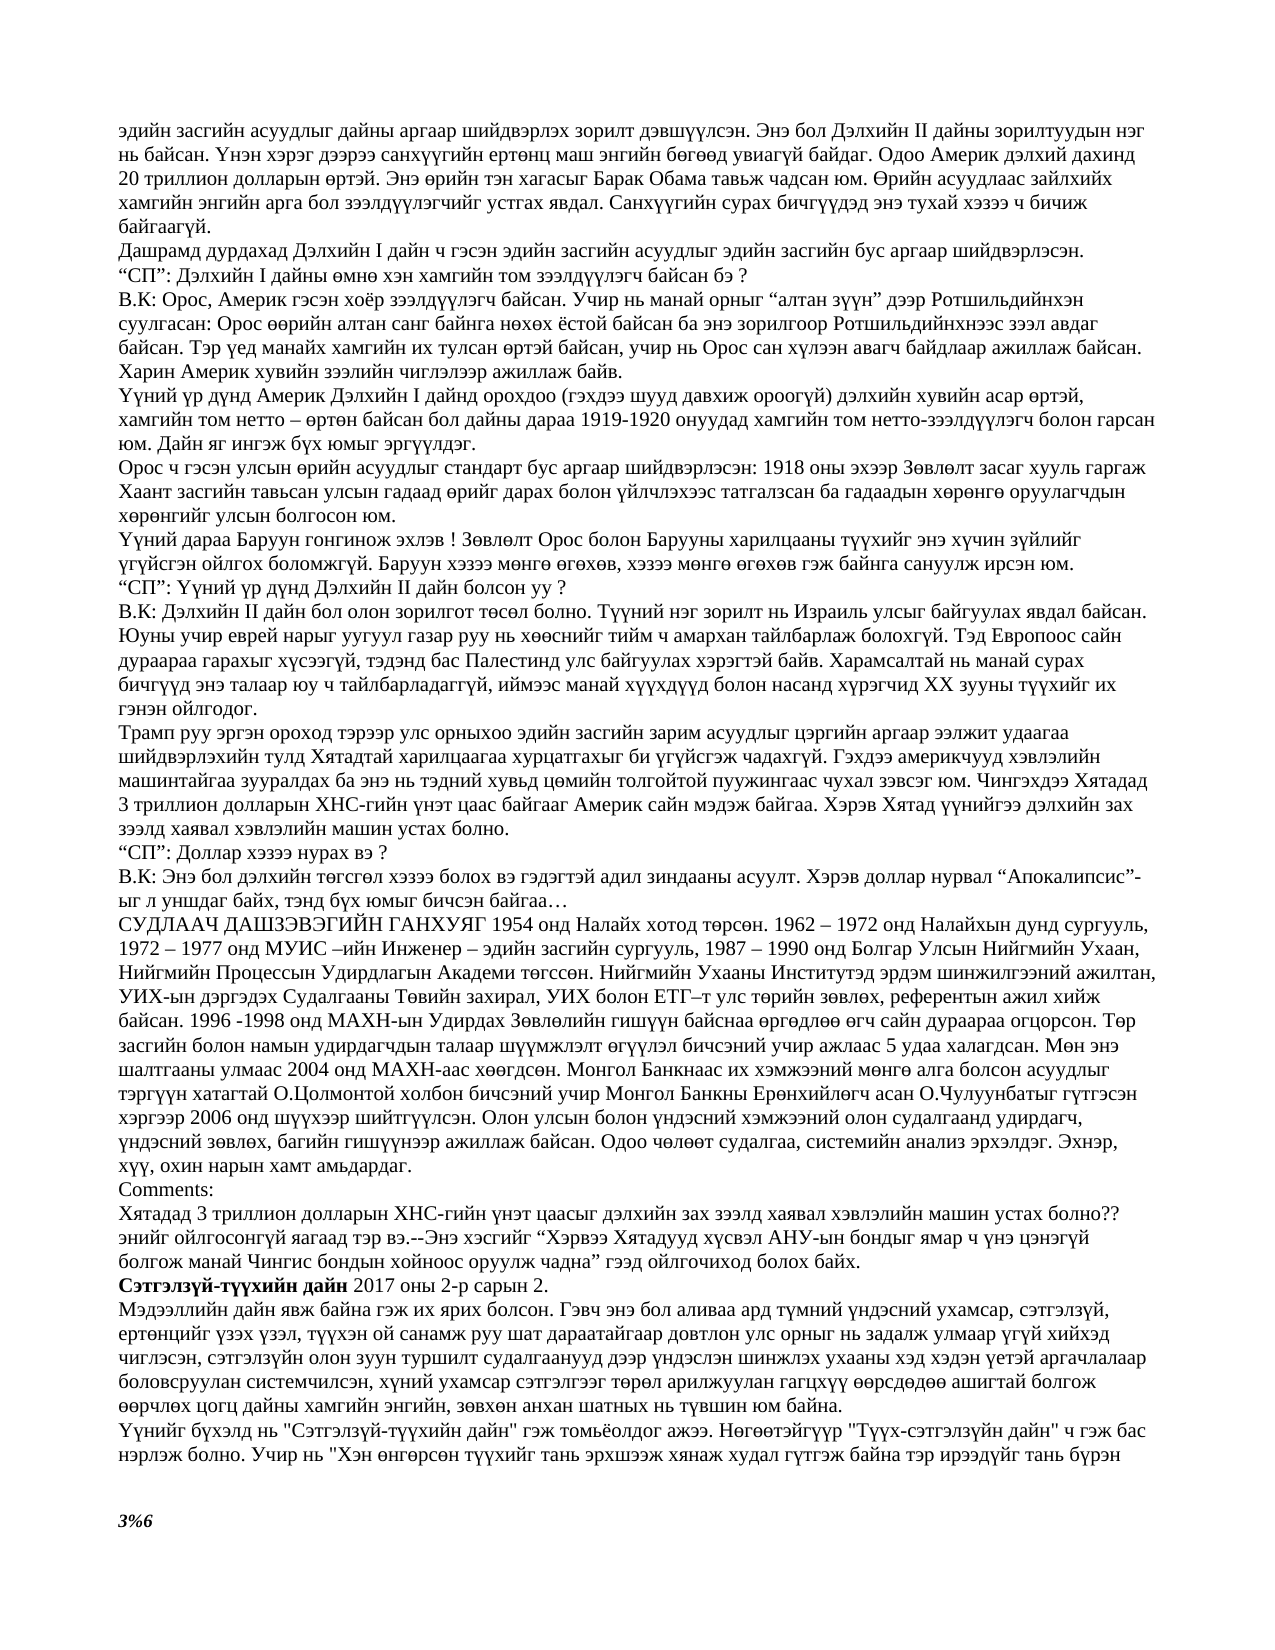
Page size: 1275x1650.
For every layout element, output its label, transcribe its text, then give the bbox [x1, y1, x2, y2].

text Орос ч гэсэн улсын өрийн асуудлыг стандарт бус аргаар шийдвэрлэсэн: 1918 оны эхээр Зөвлөлт засаг хууль гаргаж Хаант засгийн тавьсан улсын гадаад өрийг дарах болон үйлчлэхээс татгалзсан ба гадаадын хөрөнгө оруулагчдын хөрөнгийг улсын болгосон юм. [118, 455, 1157, 527]
text “СП”: Үүний үр дүнд Дэлхийн II дайн болсон уу ? [118, 575, 1157, 599]
text Comments: [118, 1177, 1157, 1201]
text В.К: Орос, Америк гэсэн хоёр зээлдүүлэгч байсан. Учир нь манай орныг “алтан зүүн” дээр Ротшильдийнхэн суулгасан: Орос өөрийн алтан санг байнга нөхөх ёстой байсан ба энэ зорилгоор Ротшильдийнхнээс зээл авдаг байсан. Тэр үед манайх хамгийн их тулсан өртэй байсан, учир нь Орос сан хүлээн авагч байдлаар ажиллаж байсан. Харин Америк хувийн зээлийн чиглэлээр ажиллаж байв. [118, 287, 1157, 383]
text “СП”: Доллар хэзээ нурах вэ ? [118, 840, 1157, 864]
text Дашрамд дурдахад Дэлхийн I дайн ч гэсэн эдийн засгийн асуудлыг эдийн засгийн бус аргаар шийдвэрлэсэн. [118, 238, 1157, 262]
text Үүнийг бүхэлд нь "Сэтгэлзүй-түүхийн дайн" гэж томьёолдог ажээ. Нөгөөтэйгүүр "Түүх-сэтгэлзүйн дайн" ч гэж бас нэрлэж болно. Учир нь "Хэн өнгөрсөн түүхийг тань эрхшээж хянаж худал гүтгэж байна тэр ирээдүйг тань бүрэн [118, 1417, 1157, 1466]
text Мэдээллийн дайн явж байна гэж их ярих болсон. Гэвч энэ бол аливаа ард түмний үндэсний ухамсар, сэтгэлзүй, ертөнцийг үзэх үзэл, түүхэн ой санамж руу шат дараатайгаар довтлон улс орныг нь задалж улмаар үгүй хийхэд чиглэсэн, сэтгэлзүйн олон зуун туршилт судалгаанууд дээр үндэслэн шинжлэх ухааны хэд хэдэн үетэй аргачлалаар боловсруулан системчилсэн, хүний ухамсар сэтгэлгээг төрөл арилжуулан гагцхүү өөрсдөдөө ашигтай болгож өөрчлөх цогц дайны хамгийн энгийн, зөвхөн анхан шатных нь түвшин юм байна. [118, 1297, 1157, 1417]
text В.К: Дэлхийн II дайн бол олон зорилгот төсөл болно. Түүний нэг зорилт нь Израиль улсыг байгуулах явдал байсан. Юуны учир еврей нарыг уугуул газар руу нь хөөснийг тийм ч амархан тайлбарлаж болохгүй. Тэд Европоос сайн дураараа гарахыг хүсээгүй, тэдэнд бас Палестинд улс байгуулах хэрэгтэй байв. Харамсалтай нь манай сурах бичгүүд энэ талаар юу ч тайлбарладаггүй, иймээс манай хүүхдүүд болон насанд хүрэгчид ХХ зууны түүхийг их гэнэн ойлгодог. [118, 599, 1157, 720]
text “СП”: Дэлхийн I дайны өмнө хэн хамгийн том зээлдүүлэгч байсан бэ ? [118, 262, 1157, 287]
text В.К: Энэ бол дэлхийн төгсгөл хэзээ болох вэ гэдэгтэй адил зиндааны асуулт. Хэрэв доллар нурвал “Апокалипсис”-ыг л уншдаг байх, тэнд бүх юмыг бичсэн байгаа… [118, 864, 1157, 912]
text Үүний дараа Баруун гонгинож эхлэв ! Зөвлөлт Орос болон Барууны харилцааны түүхийг энэ хүчин зүйлийг үгүйсгэн ойлгох боломжгүй. Баруун хэзээ мөнгө өгөхөв, хэзээ мөнгө өгөхөв гэж байнга сануулж ирсэн юм. [118, 527, 1157, 575]
text Трамп руу эргэн ороход тэрээр улс орныхоо эдийн засгийн зарим асуудлыг цэргийн аргаар ээлжит удаагаа шийдвэрлэхийн тулд Хятадтай харилцаагаа хурцатгахыг би үгүйсгэж чадахгүй. Гэхдээ америкчууд хэвлэлийн машинтайгаа зууралдах ба энэ нь тэдний хувьд цөмийн толгойтой пуужингаас чухал зэвсэг юм. Чингэхдээ Хятадад 3 триллион долларын ХНС-гийн үнэт цаас байгааг Америк сайн мэдэж байгаа. Хэрэв Хятад үүнийгээ дэлхийн зах зээлд хаявал хэвлэлийн машин устах болно. [118, 720, 1157, 840]
text эдийн засгийн асуудлыг дайны аргаар шийдвэрлэх зорилт дэвшүүлсэн. Энэ бол Дэлхийн II дайны зорилтуудын нэг нь байсан. Үнэн хэрэг дээрээ санхүүгийн ертөнц маш энгийн бөгөөд увиагүй байдаг. Одоо Америк дэлхий дахинд 20 триллион долларын өртэй. Энэ өрийн тэн хагасыг Барак Обама тавьж чадсан юм. Өрийн асуудлаас зайлхийх хамгийн энгийн арга бол зээлдүүлэгчийг устгах явдал. Санхүүгийн сурах бичгүүдэд энэ тухай хэзээ ч бичиж байгаагүй. [118, 118, 1157, 238]
text СУДЛААЧ ДАШЗЭВЭГИЙН ГАНХУЯГ 1954 онд Налайх хотод төрсөн. 1962 – 1972 онд Налайхын дунд сургууль, 1972 – 1977 онд МУИС –ийн Инженер – эдийн засгийн сургууль, 1987 – 1990 онд Болгар Улсын Нийгмийн Ухаан, Нийгмийн Процессын Удирдлагын Академи төгссөн. Нийгмийн Ухааны Институтэд эрдэм шинжилгээний ажилтан, УИХ-ын дэргэдэх Судалгааны Төвийн захирал, УИХ болон ЕТГ–т улс төрийн зөвлөх, референтын ажил хийж байсан. 1996 -1998 онд МАХН-ын Удирдах Зөвлөлийн гишүүн байснаа өргөдлөө өгч сайн дураараа огцорсон. Төр засгийн болон намын удирдагчдын талаар шүүмжлэлт өгүүлэл бичсэний учир ажлаас 5 удаа халагдсан. Мөн энэ шалтгааны улмаас 2004 онд МАХН-аас хөөгдсөн. Монгол Банкнаас их хэмжээний мөнгө алга болсон асуудлыг тэргүүн хатагтай О.Цолмонтой холбон бичсэний учир Монгол Банкны Ерөнхийлөгч асан О.Чулуунбатыг гүтгэсэн хэргээр 2006 онд шүүхээр шийтгүүлсэн. Олон улсын болон үндэсний хэмжээний олон судалгаанд удирдагч, үндэсний зөвлөх, багийн гишүүнээр ажиллаж байсан. Одоо чөлөөт судалгаа, системийн анализ эрхэлдэг. Эхнэр, хүү, охин нарын хамт амьдардаг. [118, 912, 1157, 1177]
text Хятадад 3 триллион долларын ХНС-гийн үнэт цаасыг дэлхийн зах зээлд хаявал хэвлэлийн машин устах болно?? энийг ойлгосонгүй яагаад тэр вэ.--Энэ хэсгийг “Хэрвээ Хятадууд хүсвэл АНУ-ын бондыг ямар ч үнэ цэнэгүй болгож манай Чингис бондын хойноос оруулж чадна” гээд ойлгочиход болох байх. [118, 1201, 1157, 1273]
text Үүний үр дүнд Америк Дэлхийн I дайнд орохдоо (гэхдээ шууд давхиж ороогүй) дэлхийн хувийн асар өртэй, хамгийн том нетто – өртөн байсан бол дайны дараа 1919-1920 онуудад хамгийн том нетто-зээлдүүлэгч болон гарсан юм. Дайн яг ингэж бүх юмыг эргүүлдэг. [118, 383, 1157, 455]
text Сэтгэлзүй-түүхийн дайн 2017 оны 2-р сарын 2. [118, 1273, 1157, 1297]
